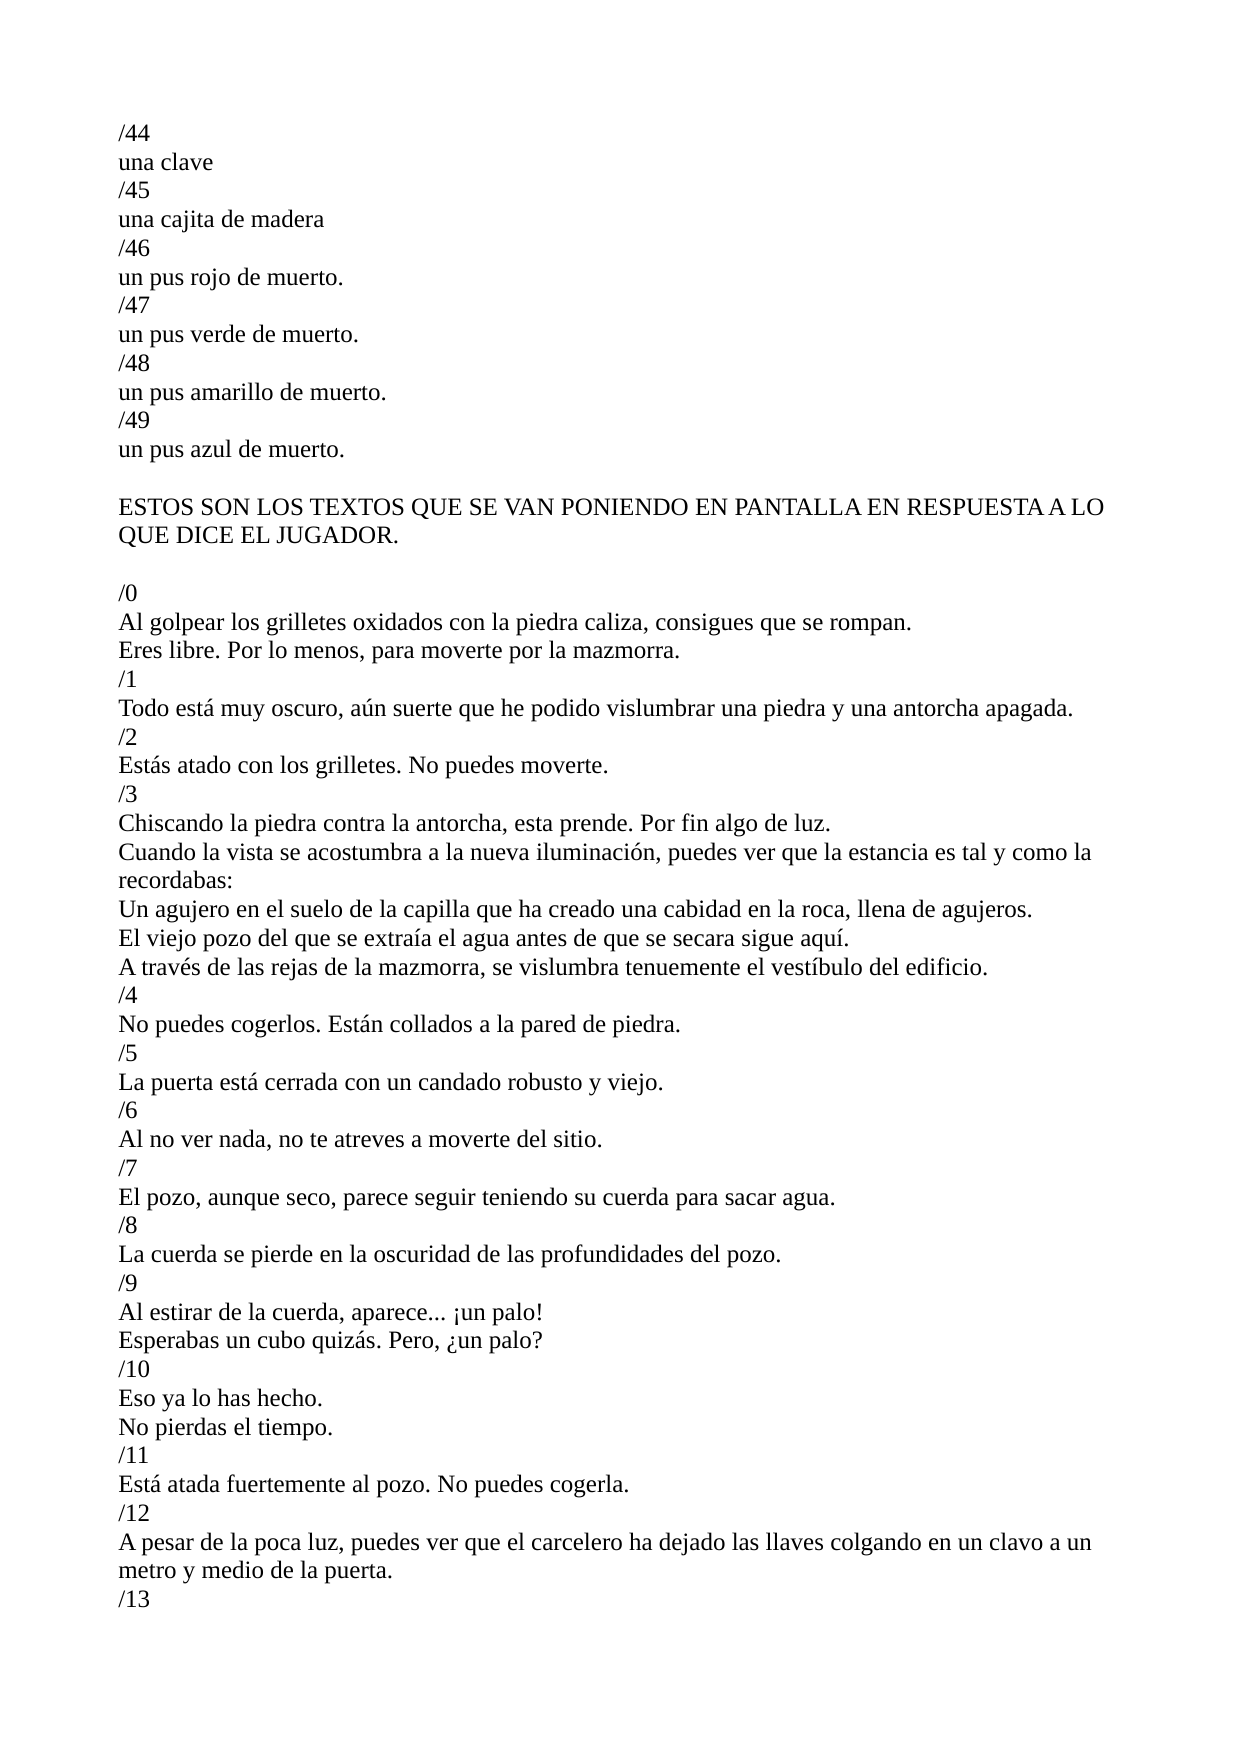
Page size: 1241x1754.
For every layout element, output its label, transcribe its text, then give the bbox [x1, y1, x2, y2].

text un pus rojo de muerto. [118, 262, 1122, 291]
text /1 [118, 664, 1122, 693]
text Chiscando la piedra contra la antorcha, esta prende. Por fin algo de luz. [118, 808, 1122, 837]
text /3 [118, 779, 1122, 808]
text /2 [118, 722, 1122, 751]
text El viejo pozo del que se extraía el agua antes de que se secara sigue aquí. [118, 923, 1122, 952]
text una clave [118, 147, 1122, 176]
text Al no ver nada, no te atreves a moverte del sitio. [118, 1124, 1122, 1153]
text /45 [118, 176, 1122, 204]
text A través de las rejas de la mazmorra, se vislumbra tenuemente el vestíbulo del edificio. [118, 952, 1122, 981]
text /12 [118, 1498, 1122, 1527]
text /48 [118, 348, 1122, 377]
text /49 [118, 406, 1122, 434]
text /11 [118, 1441, 1122, 1469]
text /4 [118, 981, 1122, 1009]
text /9 [118, 1268, 1122, 1297]
text Todo está muy oscuro, aún suerte que he podido vislumbrar una piedra y una antorcha apagada. [118, 693, 1122, 722]
text un pus azul de muerto. [118, 434, 1122, 463]
text /13 [118, 1584, 1122, 1613]
text Al estirar de la cuerda, aparece... ¡un palo! [118, 1297, 1122, 1326]
text una cajita de madera [118, 204, 1122, 233]
text /46 [118, 233, 1122, 262]
text /0 [118, 578, 1122, 607]
text /8 [118, 1211, 1122, 1239]
text Un agujero en el suelo de la capilla que ha creado una cabidad en la roca, llena de agujeros. [118, 894, 1122, 923]
text Estás atado con los grilletes. No puedes moverte. [118, 751, 1122, 779]
text A pesar de la poca luz, puedes ver que el carcelero ha dejado las llaves colgando en un clavo a un metro y medio de la puerta. [118, 1527, 1122, 1584]
text /47 [118, 291, 1122, 319]
text ESTOS SON LOS TEXTOS QUE SE VAN PONIENDO EN PANTALLA EN RESPUESTA A LO QUE DICE EL JUGADOR. [118, 492, 1122, 549]
text No puedes cogerlos. Están collados a la pared de piedra. [118, 1009, 1122, 1038]
text un pus verde de muerto. [118, 319, 1122, 348]
text /10 [118, 1354, 1122, 1383]
text La puerta está cerrada con un candado robusto y viejo. [118, 1067, 1122, 1096]
text El pozo, aunque seco, parece seguir teniendo su cuerda para sacar agua. [118, 1182, 1122, 1211]
text /5 [118, 1038, 1122, 1067]
text Eres libre. Por lo menos, para moverte por la mazmorra. [118, 636, 1122, 664]
text Al golpear los grilletes oxidados con la piedra caliza, consigues que se rompan. [118, 607, 1122, 636]
text /7 [118, 1153, 1122, 1182]
text un pus amarillo de muerto. [118, 377, 1122, 406]
text Esperabas un cubo quizás. Pero, ¿un palo? [118, 1326, 1122, 1354]
text Eso ya lo has hecho. [118, 1383, 1122, 1412]
text Está atada fuertemente al pozo. No puedes cogerla. [118, 1469, 1122, 1498]
text La cuerda se pierde en la oscuridad de las profundidades del pozo. [118, 1239, 1122, 1268]
text /44 [118, 118, 1122, 147]
text No pierdas el tiempo. [118, 1412, 1122, 1441]
text Cuando la vista se acostumbra a la nueva iluminación, puedes ver que la estancia es tal y como la recordabas: [118, 837, 1122, 894]
text /6 [118, 1096, 1122, 1124]
